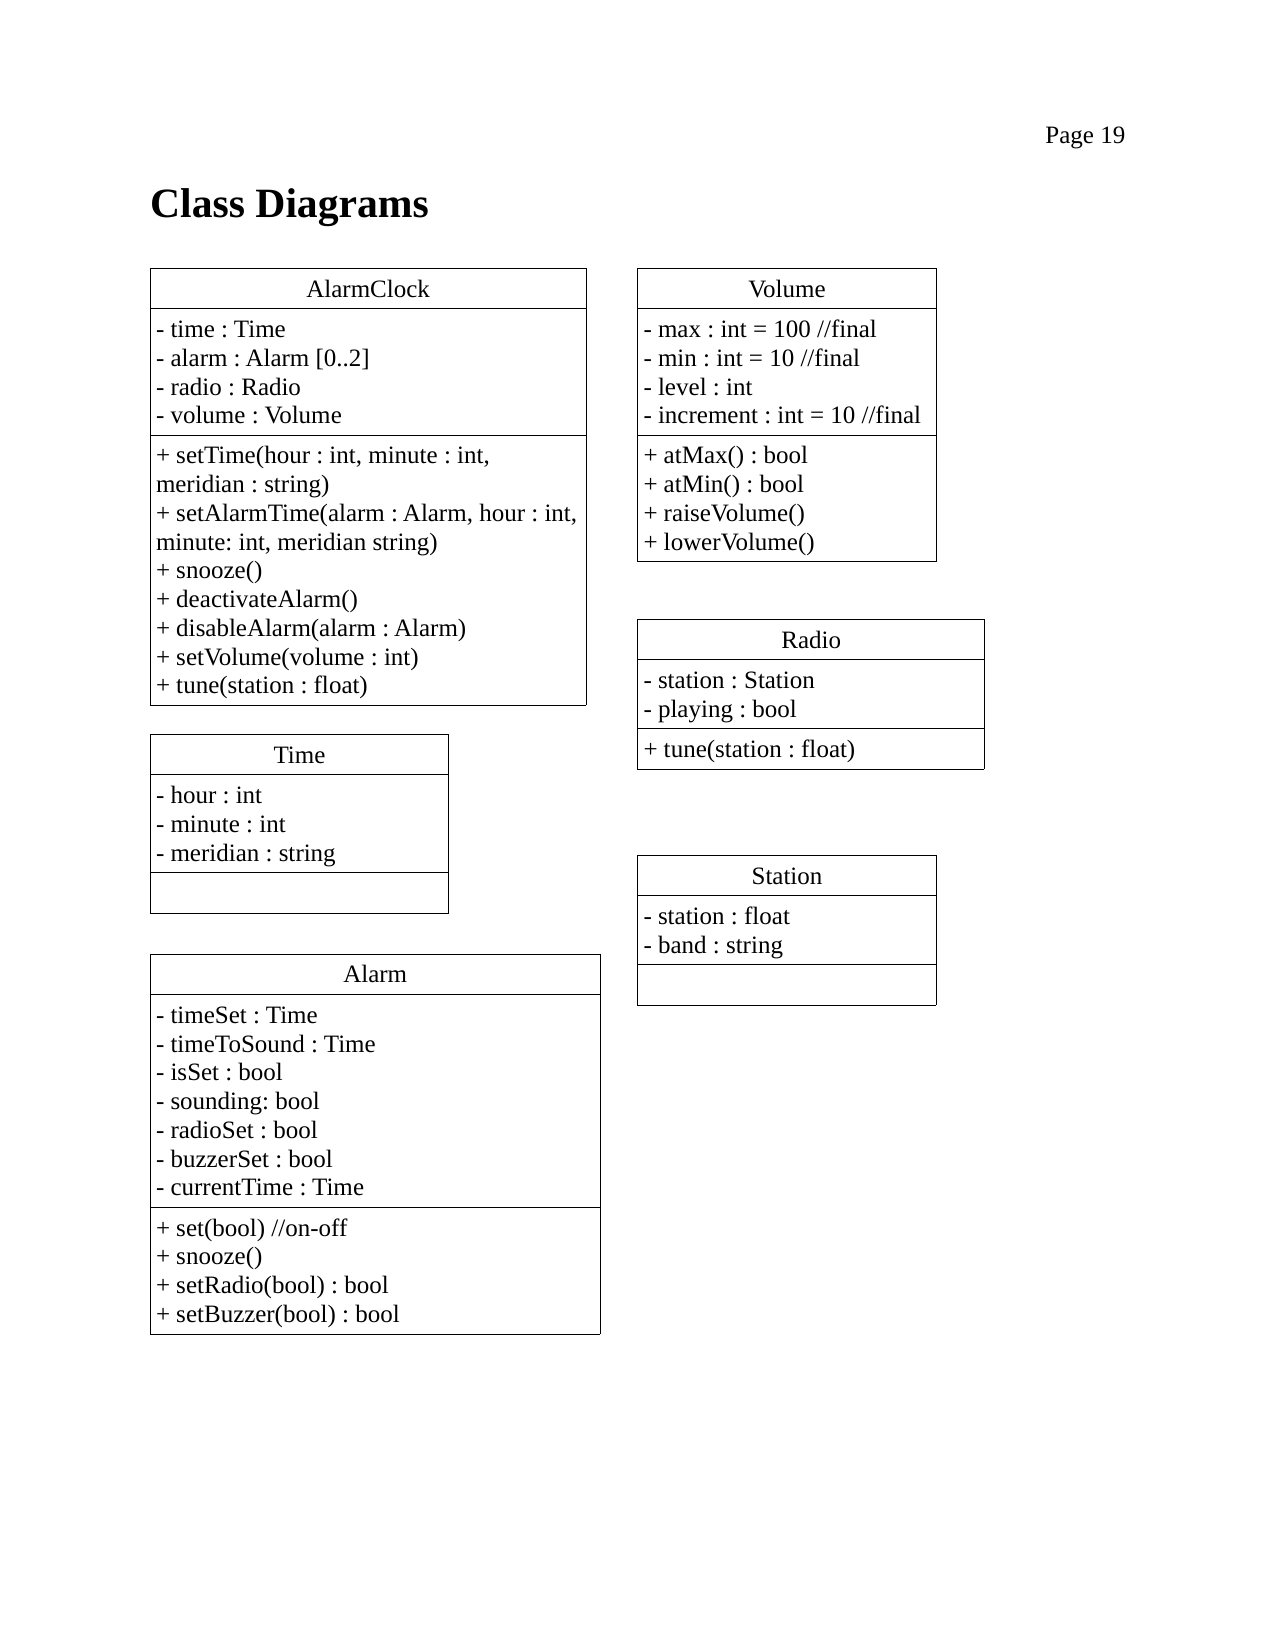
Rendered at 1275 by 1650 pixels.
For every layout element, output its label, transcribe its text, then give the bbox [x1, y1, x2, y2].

table_cell - station : Station - playing : bool [638, 660, 984, 728]
table_header Volume [638, 269, 936, 308]
table_cell [638, 965, 936, 1005]
table_header Radio [638, 620, 984, 659]
table_header AlarmClock [151, 269, 586, 308]
table_header Alarm [151, 955, 600, 994]
table_cell + setTime(hour : int, minute : int, meridian : string) + setAlarmTime(alarm : Alarm, hour : int, minute: int, meridian string) + snooze() + deactivateAlarm() + disableAlarm(alarm : Alarm) + setVolume(volume : int) + tune(station : float) [151, 436, 586, 705]
subtitle Class Diagrams [150, 179, 1125, 227]
table_header Station [638, 856, 936, 895]
table_cell - station : float - band : string [638, 896, 936, 964]
table_cell + set(bool) //on-off + snooze() + setRadio(bool) : bool + setBuzzer(bool) : bool [151, 1208, 600, 1333]
table_cell [151, 873, 448, 912]
table_cell + tune(station : float) [638, 729, 984, 769]
table_cell - hour : int - minute : int - meridian : string [151, 775, 448, 872]
table_cell - timeSet : Time - timeToSound : Time - isSet : bool - sounding: bool - radioSet : bool - buzzerSet : bool - currentTime : Time [151, 995, 600, 1207]
table_cell + atMax() : bool + atMin() : bool + raiseVolume() + lowerVolume() [638, 436, 936, 561]
table_header Time [151, 735, 448, 774]
table_cell - max : int = 100 //final - min : int = 10 //final - level : int - increment : int = 10 //final [638, 309, 936, 435]
table_cell - time : Time - alarm : Alarm [0..2] - radio : Radio - volume : Volume [151, 309, 586, 435]
